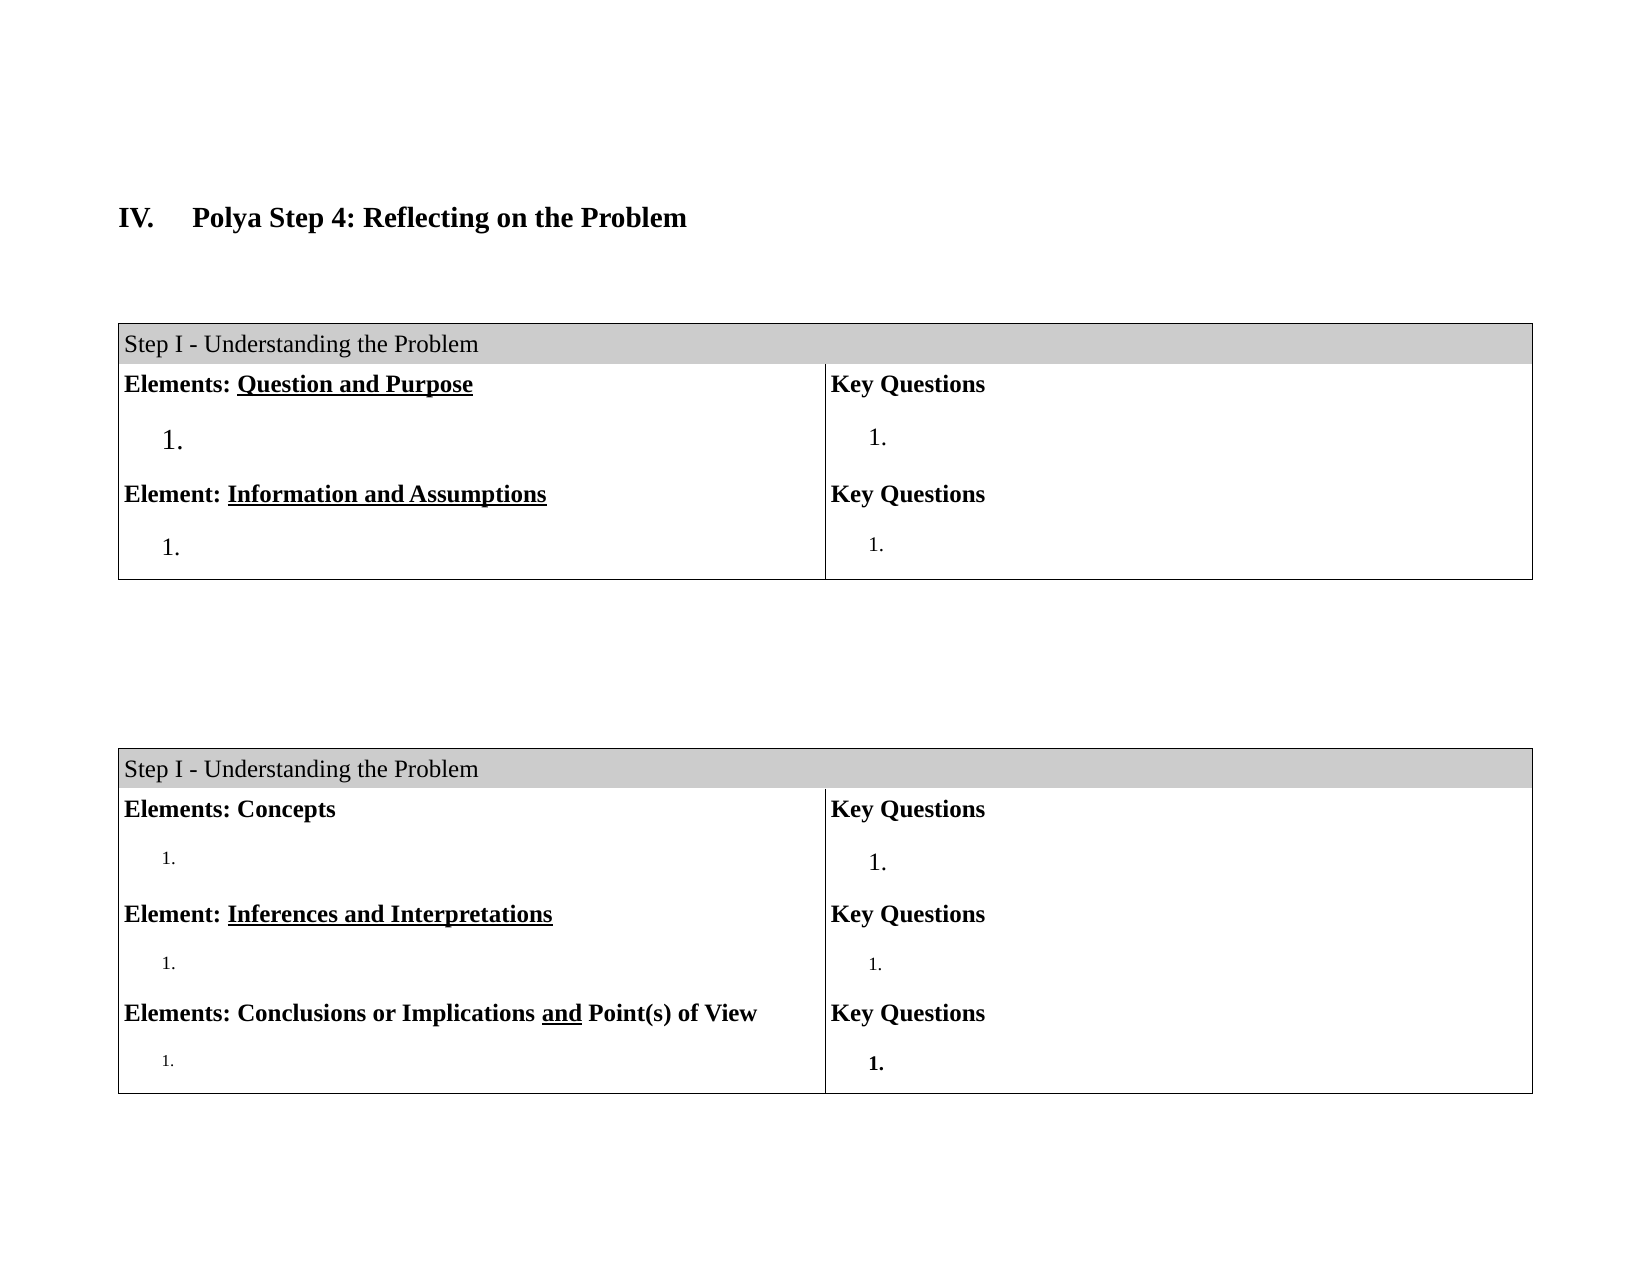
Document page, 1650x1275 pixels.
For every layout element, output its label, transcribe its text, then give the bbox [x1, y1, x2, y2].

table_cell [826, 527, 1532, 579]
table_cell [119, 416, 825, 474]
table_cell Elements: Question and Purpose [119, 364, 825, 416]
table_cell [119, 1045, 825, 1093]
table_cell [119, 527, 825, 579]
table_cell [119, 841, 825, 894]
table_cell Elements: Concepts [119, 789, 825, 841]
table_cell Element: Information and Assumptions [119, 474, 825, 527]
table_cell Elements: Conclusions or Implications and Point(s) of View [119, 993, 825, 1045]
text IV. Polya Step 4: Reflecting on the Problem [118, 201, 1532, 234]
table_cell Key Questions [826, 789, 1532, 841]
table_cell Element: Inferences and Interpretations [119, 894, 825, 947]
table_cell Key Questions [826, 474, 1532, 527]
table_cell [826, 416, 1532, 474]
table_header Step I - Understanding the Problem [119, 324, 1532, 364]
table_cell [119, 947, 825, 992]
table_header Step I - Understanding the Problem [119, 749, 1532, 788]
table_cell Key Questions [826, 364, 1532, 416]
table_cell [826, 947, 1532, 992]
table_cell Key Questions [826, 894, 1532, 947]
table_cell [826, 1045, 1532, 1093]
table_cell [826, 841, 1532, 894]
table_cell Key Questions [826, 993, 1532, 1045]
